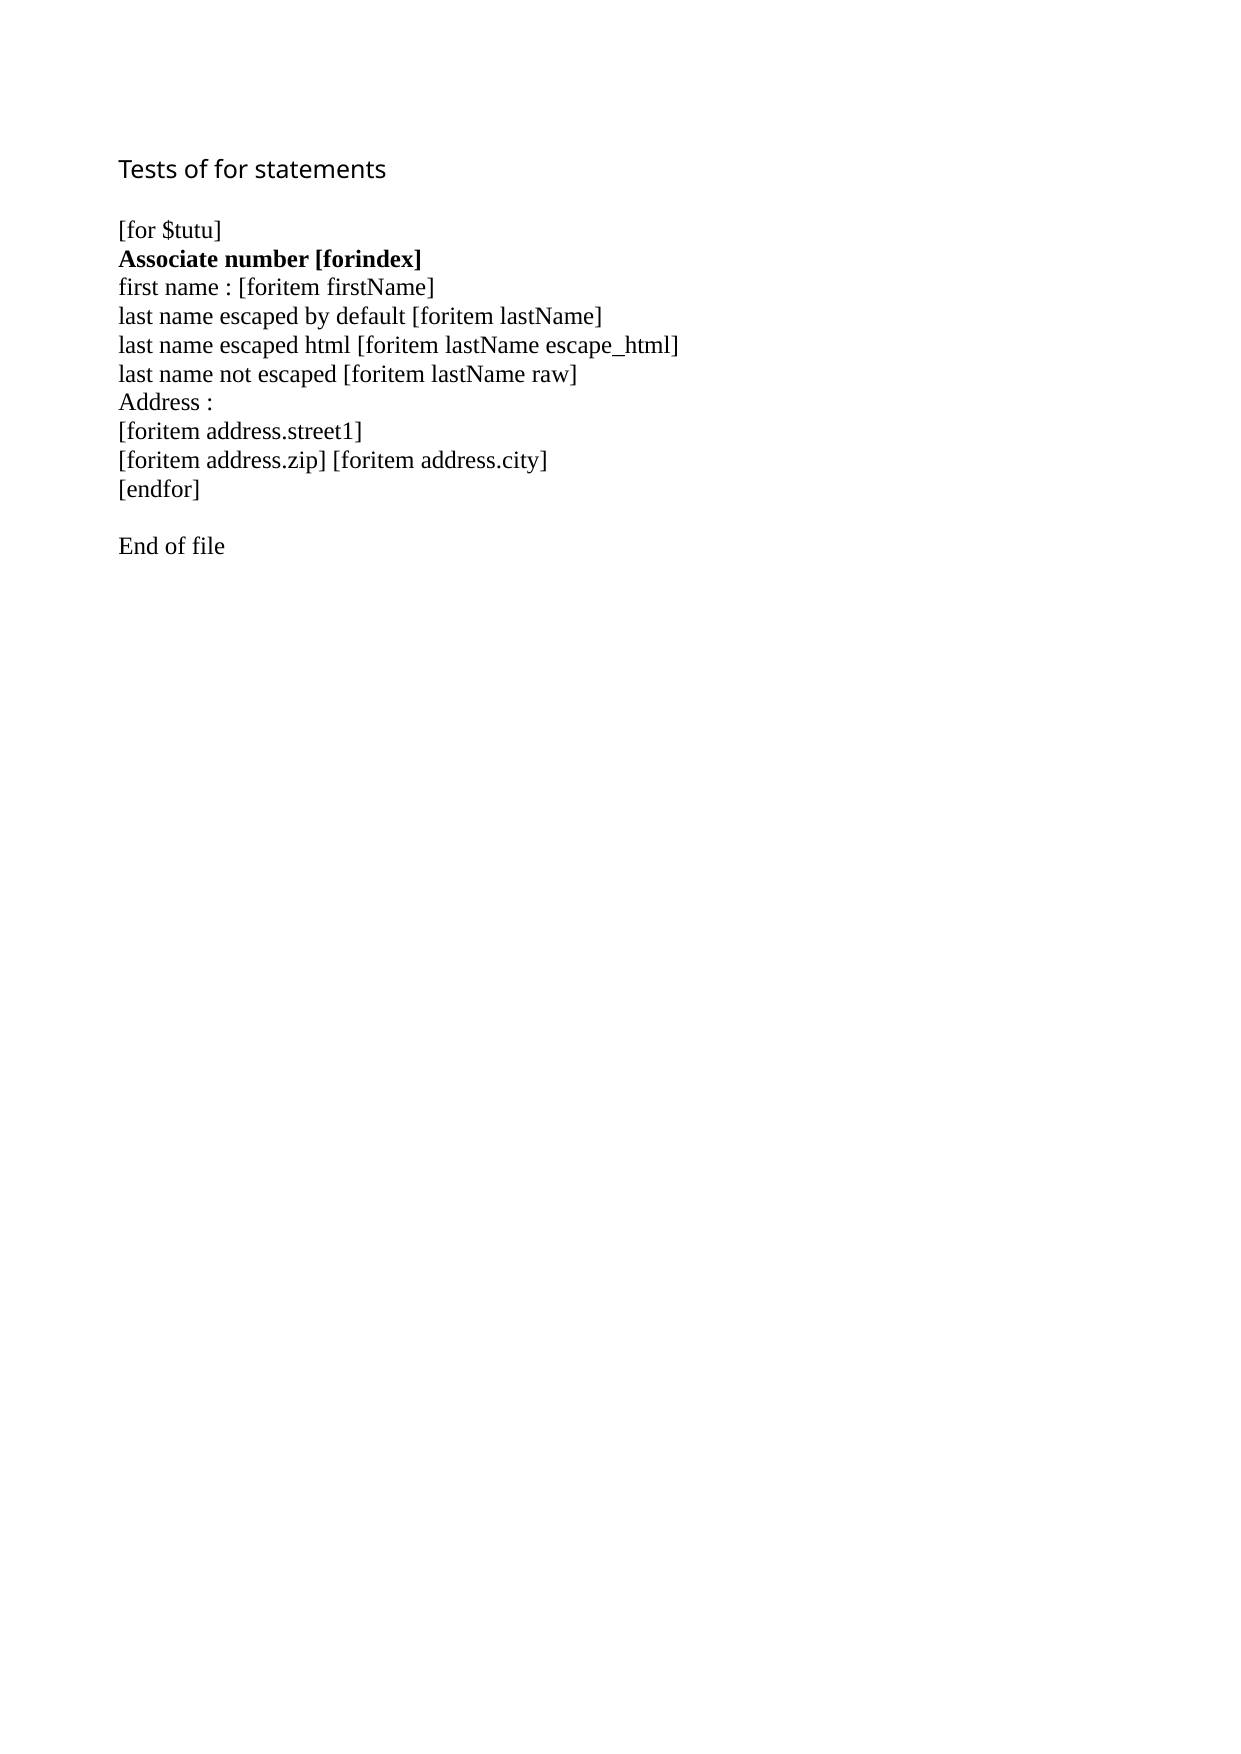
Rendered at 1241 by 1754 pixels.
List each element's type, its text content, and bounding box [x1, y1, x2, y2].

text last name escaped by default [foritem lastName] [118, 301, 1122, 330]
text last name escaped html [foritem lastName escape_html] [118, 330, 1122, 359]
text [for $tutu] [118, 215, 1122, 244]
text Tests of for statements [118, 152, 1122, 186]
text last name not escaped [foritem lastName raw] [118, 359, 1122, 387]
text [endfor] [118, 474, 1122, 502]
text [foritem address.zip] [foritem address.city] [118, 445, 1122, 474]
text Address : [118, 387, 1122, 416]
text [foritem address.street1] [118, 416, 1122, 445]
text first name : [foritem firstName] [118, 272, 1122, 301]
text End of file [118, 531, 1122, 560]
text Associate number [forindex] [118, 244, 1122, 272]
